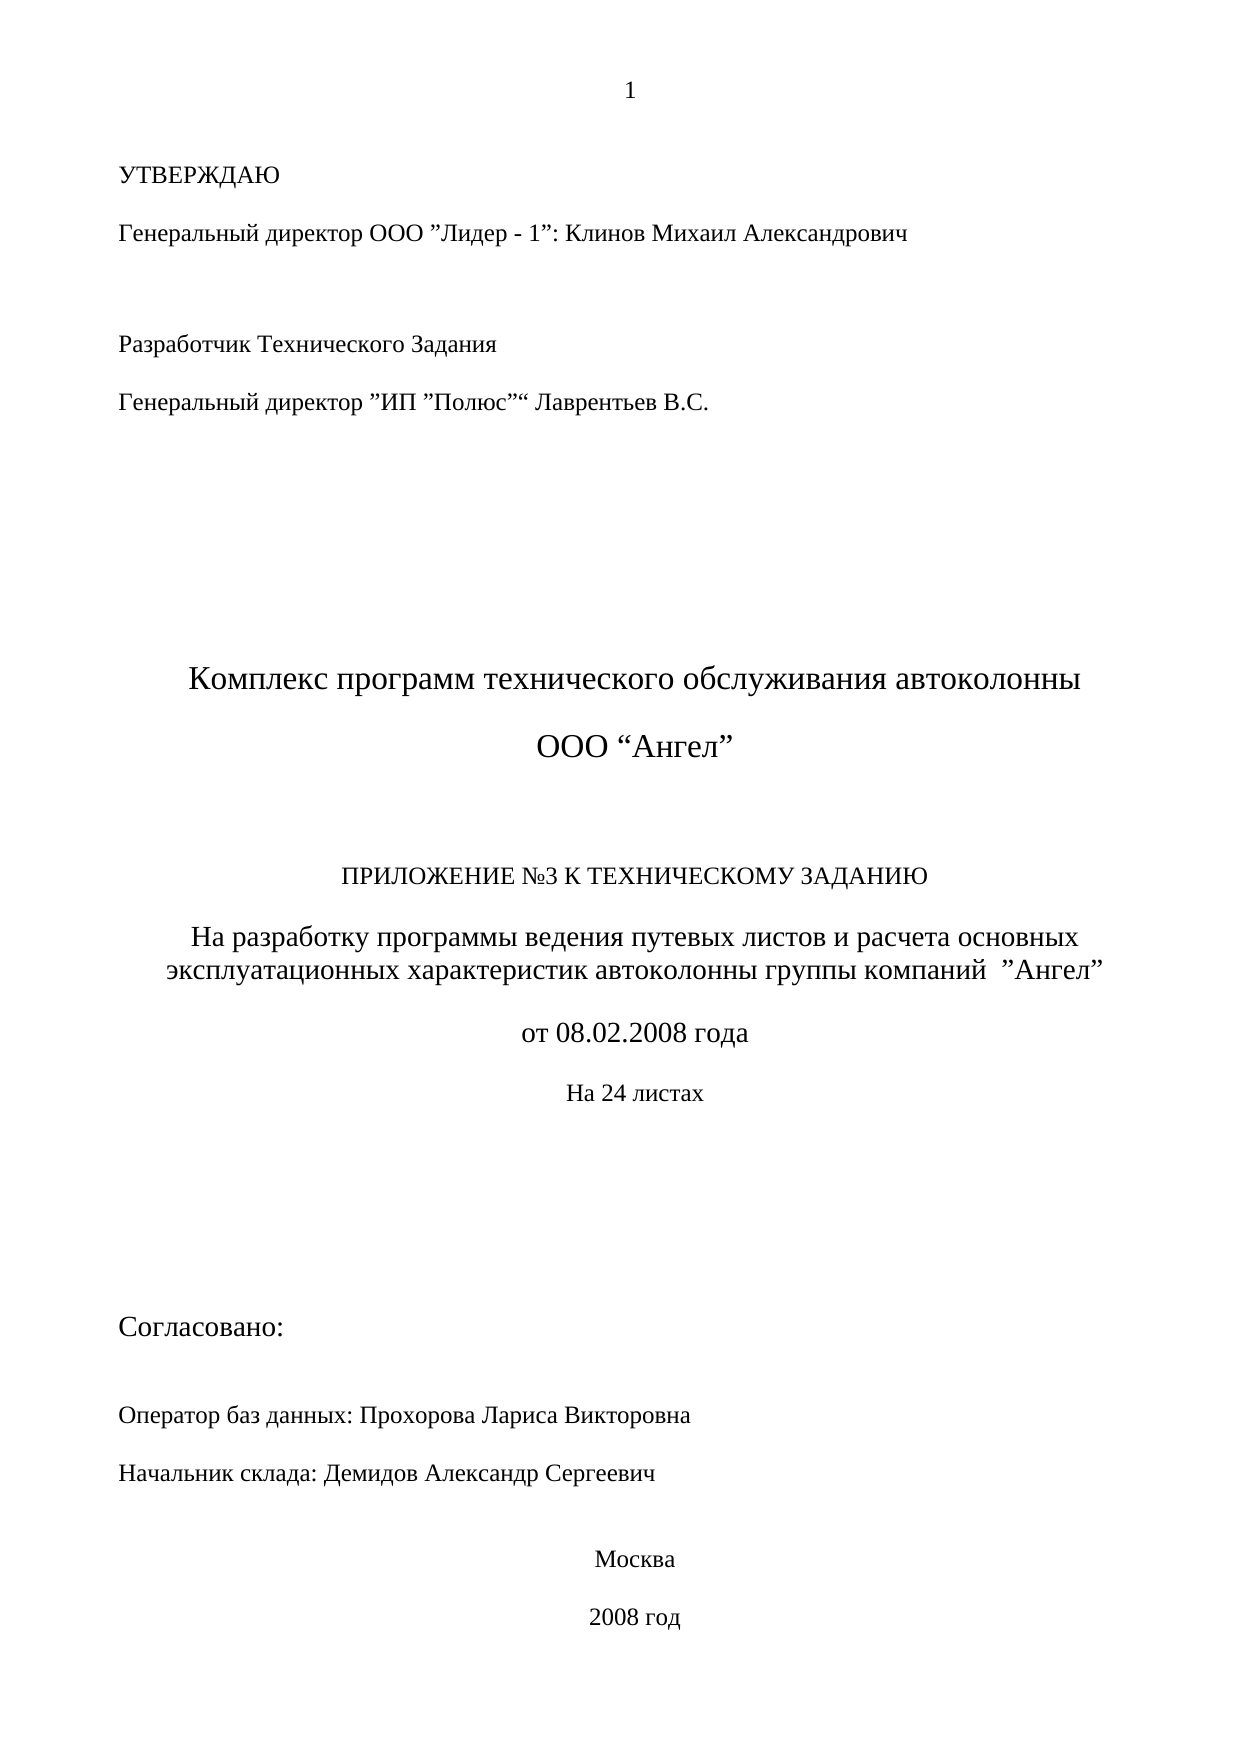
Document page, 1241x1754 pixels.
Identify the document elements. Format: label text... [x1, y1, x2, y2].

text Оператор баз данных: Прохорова Лариса Викторовна [118, 1400, 1151, 1429]
text УТВЕРЖДАЮ [118, 161, 1151, 189]
text Москва [118, 1516, 1151, 1573]
text Комплекс программ технического обслуживания автоколонны [118, 658, 1151, 697]
text Разработчик Технического Задания [118, 329, 1151, 358]
text от 08.02.2008 года [118, 1015, 1151, 1048]
text На 24 листах [118, 1078, 1151, 1106]
text Генеральный директор ООО ”Лидер - 1”: Клинов Михаил Александрович [118, 218, 1151, 247]
text Согласовано: [118, 1309, 1151, 1343]
text На разработку программы ведения путевых листов и расчета основных эксплуатационных характеристик автоколонны группы компаний ”Ангел” [118, 919, 1151, 986]
text 2008 год [118, 1602, 1151, 1631]
text ООО “Ангел” [118, 726, 1151, 764]
text Начальник склада: Демидов Александр Сергеевич [118, 1458, 1151, 1487]
text Генеральный директор ”ИП ”Полюс”“ Лаврентьев В.С. [118, 387, 1151, 416]
text ПРИЛОЖЕНИЕ №3 К ТЕХНИЧЕСКОМУ ЗАДАНИЮ [118, 861, 1151, 889]
